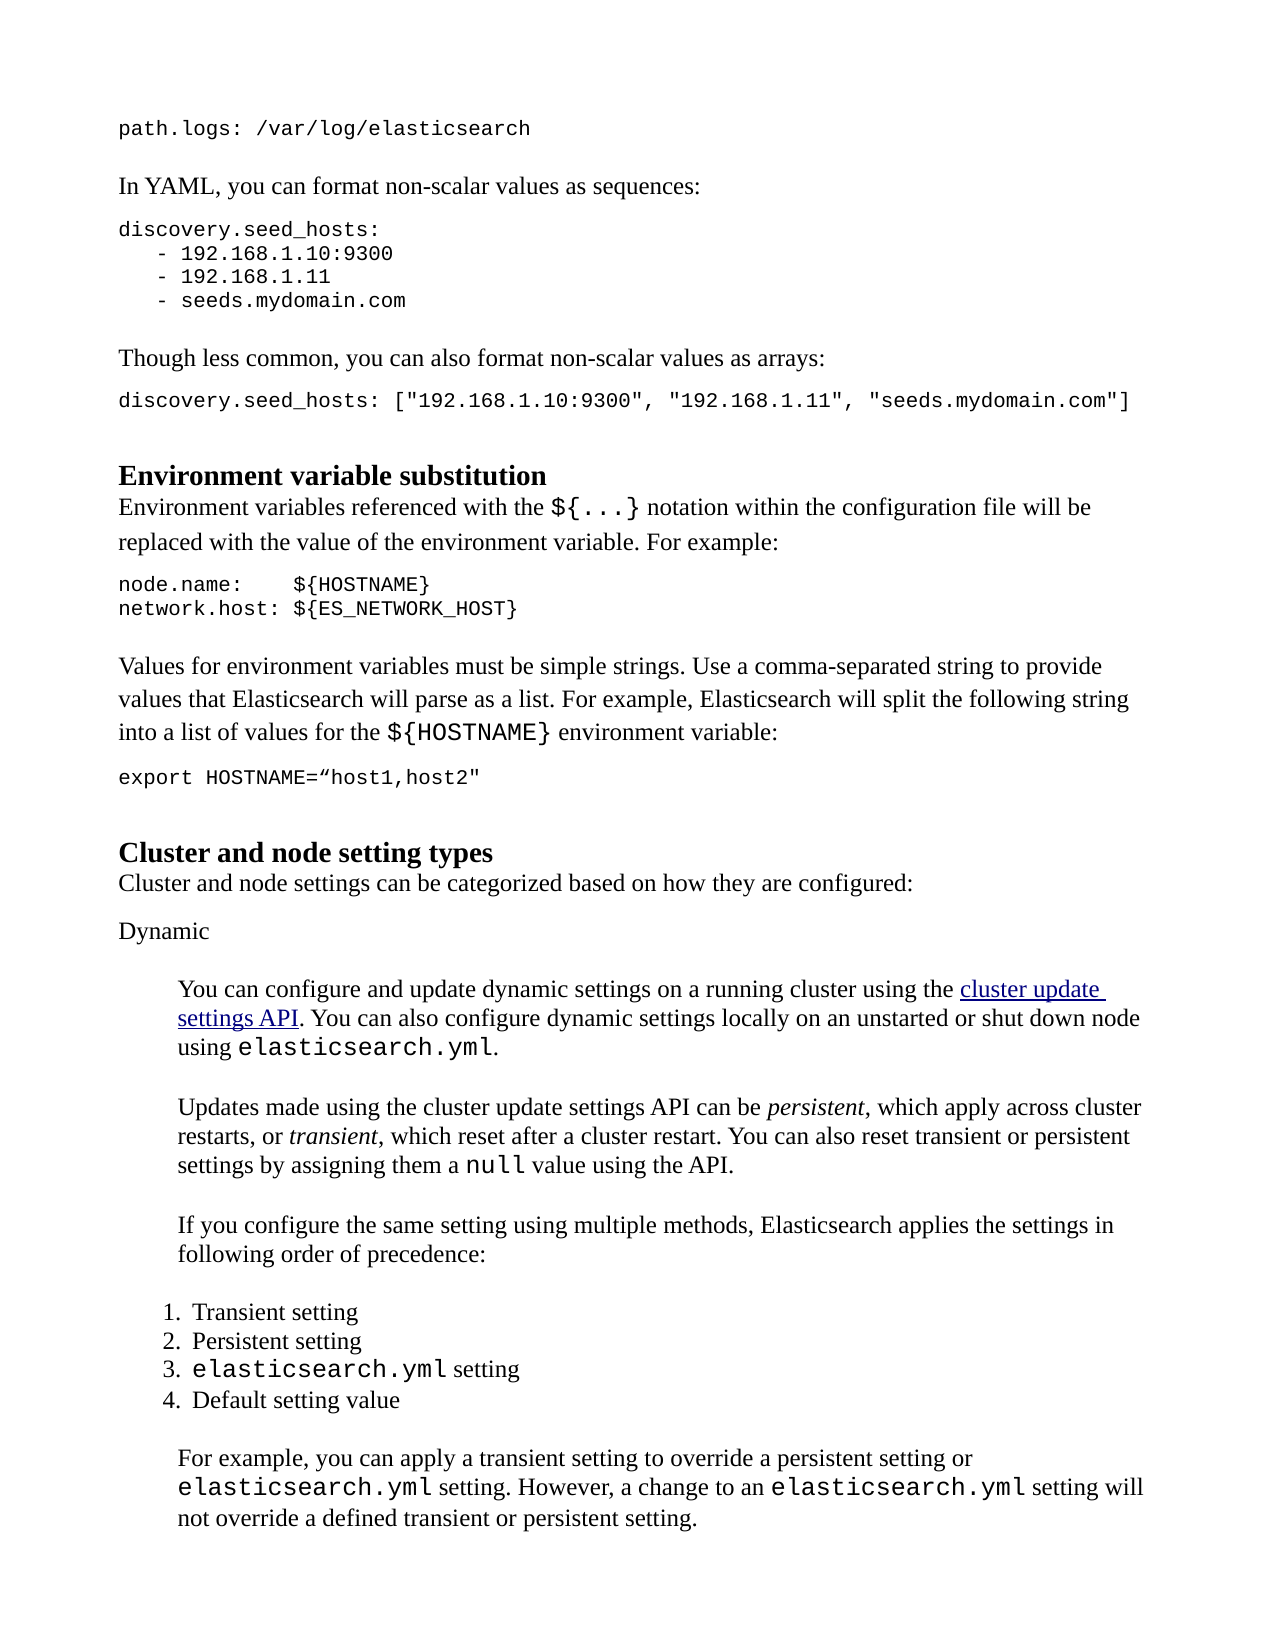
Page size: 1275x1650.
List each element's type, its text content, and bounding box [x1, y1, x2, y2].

text Environment variables referenced with the ${...} notation within the configuration file will be replaced with the value of the environment variable. For example: [118, 492, 1157, 556]
list elasticsearch.yml setting [162, 1354, 1157, 1385]
subtitle Environment variable substitution [118, 458, 1157, 492]
list Persistent setting [162, 1326, 1157, 1354]
text node.name: ${HOSTNAME} [118, 574, 1157, 598]
list You can configure and update dynamic settings on a running cluster using the cluster update settings API. You can also configure dynamic settings locally on an unstarted or shut down node using elasticsearch.yml. [177, 974, 1157, 1063]
list Updates made using the cluster update settings API can be persistent, which apply across cluster restarts, or transient, which reset after a cluster restart. You can also reset transient or persistent settings by assigning them a null value using the API. [177, 1092, 1157, 1181]
list For example, you can apply a transient setting to override a persistent setting or elasticsearch.yml setting. However, a change to an elasticsearch.yml setting will not override a defined transient or persistent setting. [177, 1443, 1157, 1532]
text Values for environment variables must be simple strings. Use a comma-separated string to provide values that Elasticsearch will parse as a list. For example, Elasticsearch will split the following string into a list of values for the ${HOSTNAME} environment variable: [118, 651, 1157, 748]
text discovery.seed_hosts: ["192.168.1.10:9300", "192.168.1.11", "seeds.mydomain.com"] [118, 391, 1157, 414]
text - 192.168.1.10:9300 [118, 242, 1157, 266]
text In YAML, you can format non-scalar values as sequences: [118, 171, 1157, 200]
text - seeds.mydomain.com [118, 290, 1157, 313]
text - 192.168.1.11 [118, 266, 1157, 290]
text export HOSTNAME=“host1,host2" [118, 767, 1157, 791]
text Cluster and node settings can be categorized based on how they are configured: [118, 868, 1157, 897]
text network.host: ${ES_NETWORK_HOST} [118, 598, 1157, 622]
subtitle Cluster and node setting types [118, 835, 1157, 868]
list Transient setting [162, 1297, 1157, 1326]
text path.logs: /var/log/elasticsearch [118, 118, 1157, 142]
list Default setting value [162, 1385, 1157, 1414]
subtitle Dynamic [118, 916, 1157, 945]
text Though less common, you can also format non-scalar values as arrays: [118, 343, 1157, 372]
text discovery.seed_hosts: [118, 219, 1157, 242]
list If you configure the same setting using multiple methods, Elasticsearch applies the settings in following order of precedence: [177, 1210, 1157, 1267]
